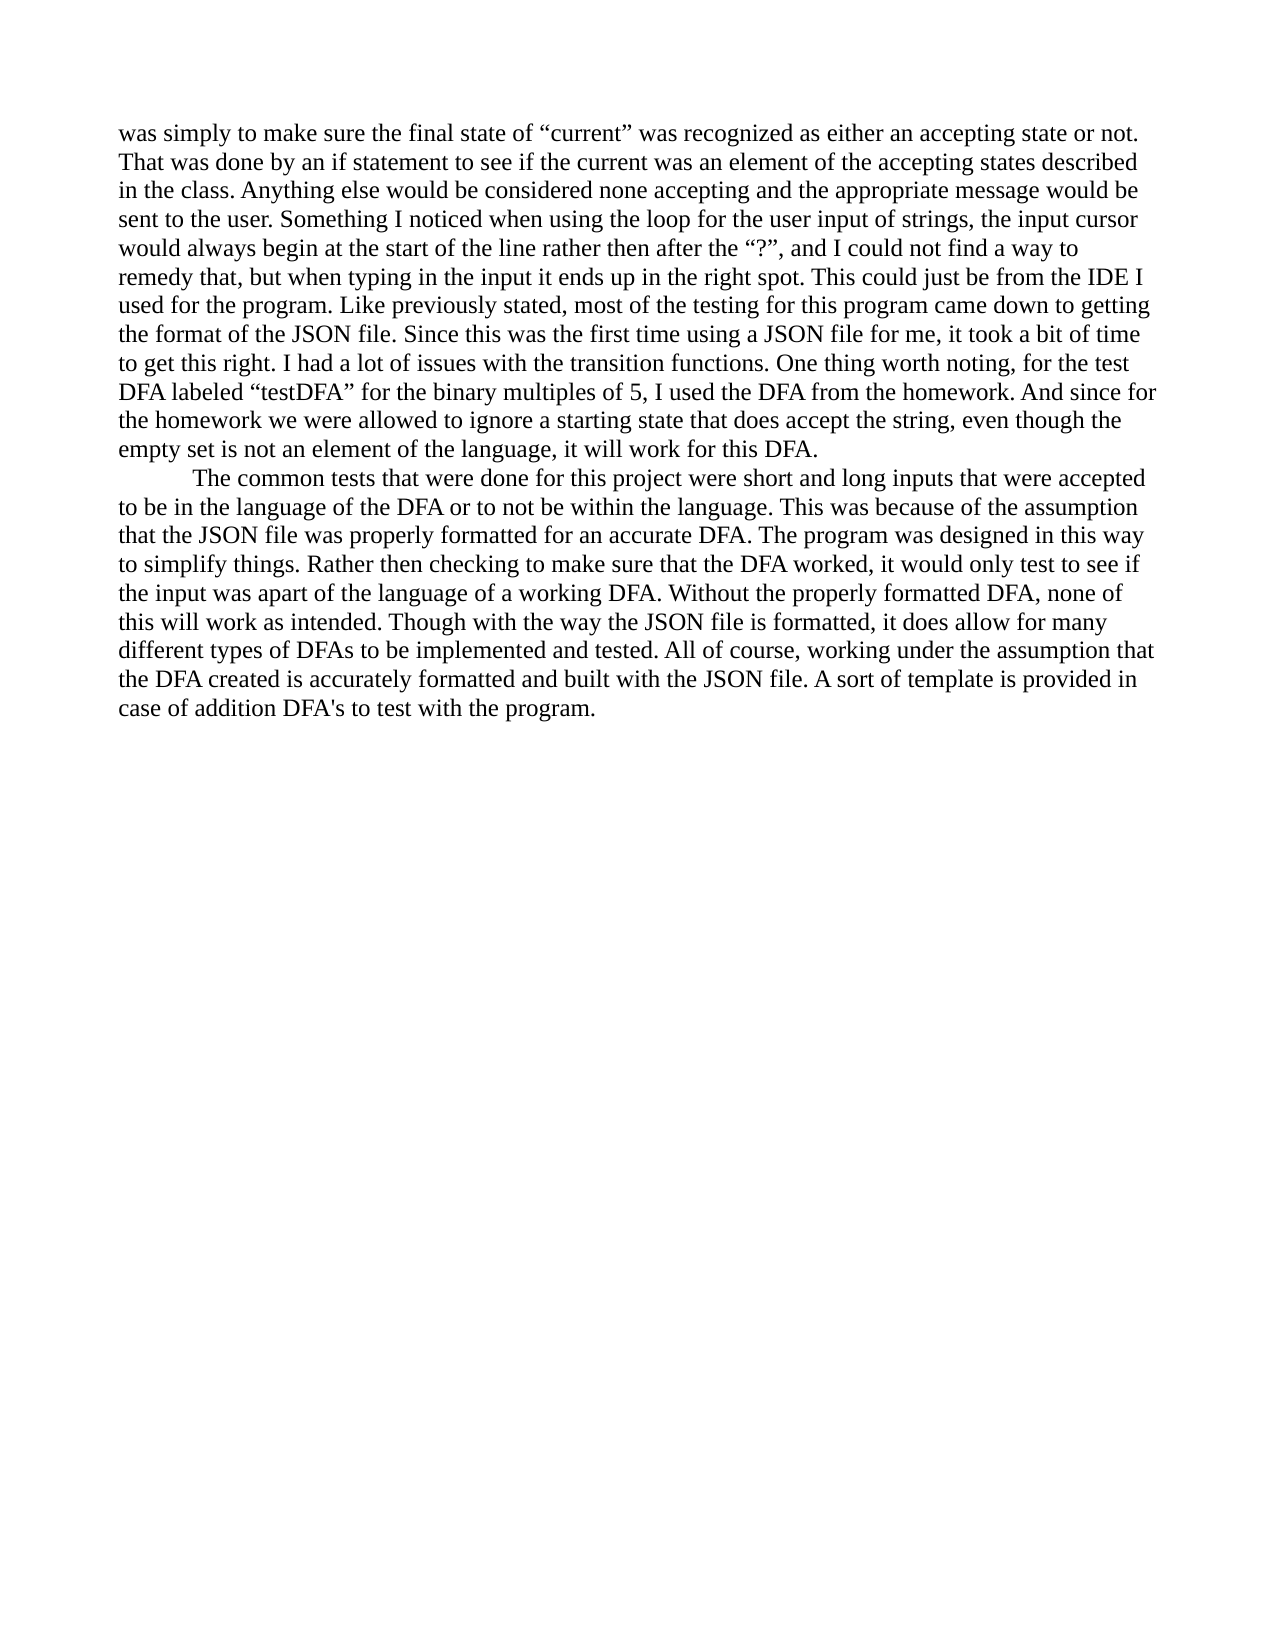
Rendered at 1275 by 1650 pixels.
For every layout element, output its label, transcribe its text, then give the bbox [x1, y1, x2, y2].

text was simply to make sure the final state of “current” was recognized as either an accepting state or not. That was done by an if statement to see if the current was an element of the accepting states described in the class. Anything else would be considered none accepting and the appropriate message would be sent to the user. Something I noticed when using the loop for the user input of strings, the input cursor would always begin at the start of the line rather then after the “?”, and I could not find a way to remedy that, but when typing in the input it ends up in the right spot. This could just be from the IDE I used for the program. Like previously stated, most of the testing for this program came down to getting the format of the JSON file. Since this was the first time using a JSON file for me, it took a bit of time to get this right. I had a lot of issues with the transition functions. One thing worth noting, for the test DFA labeled “testDFA” for the binary multiples of 5, I used the DFA from the homework. And since for the homework we were allowed to ignore a starting state that does accept the string, even though the empty set is not an element of the language, it will work for this DFA. [118, 118, 1157, 463]
text The common tests that were done for this project were short and long inputs that were accepted to be in the language of the DFA or to not be within the language. This was because of the assumption that the JSON file was properly formatted for an accurate DFA. The program was designed in this way to simplify things. Rather then checking to make sure that the DFA worked, it would only test to see if the input was apart of the language of a working DFA. Without the properly formatted DFA, none of this will work as intended. Though with the way the JSON file is formatted, it does allow for many different types of DFAs to be implemented and tested. All of course, working under the assumption that the DFA created is accurately formatted and built with the JSON file. A sort of template is provided in case of addition DFA's to test with the program. [118, 463, 1157, 722]
